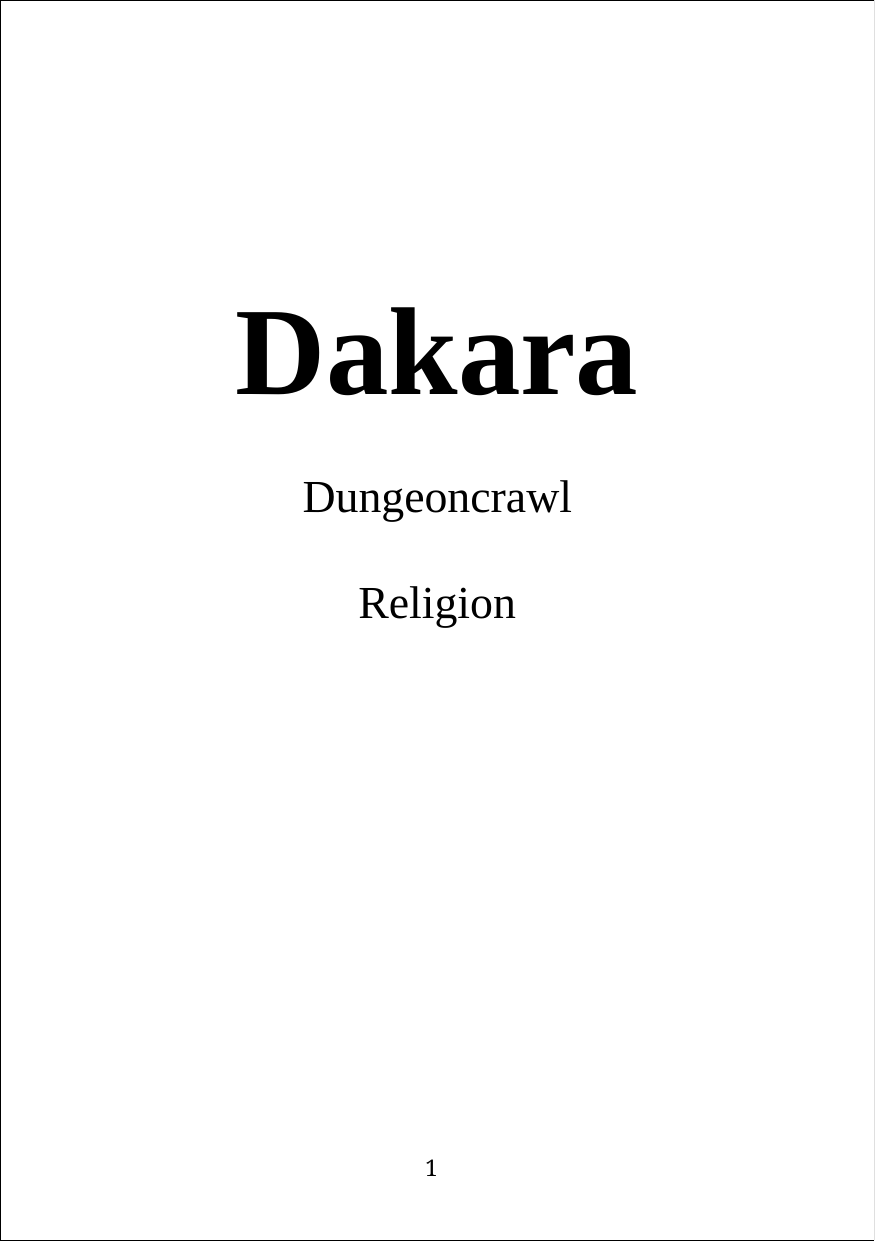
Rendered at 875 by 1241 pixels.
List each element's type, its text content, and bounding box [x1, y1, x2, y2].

text Dakara [118, 278, 756, 422]
text Dungeoncrawl [118, 470, 756, 522]
text Religion [118, 575, 756, 628]
